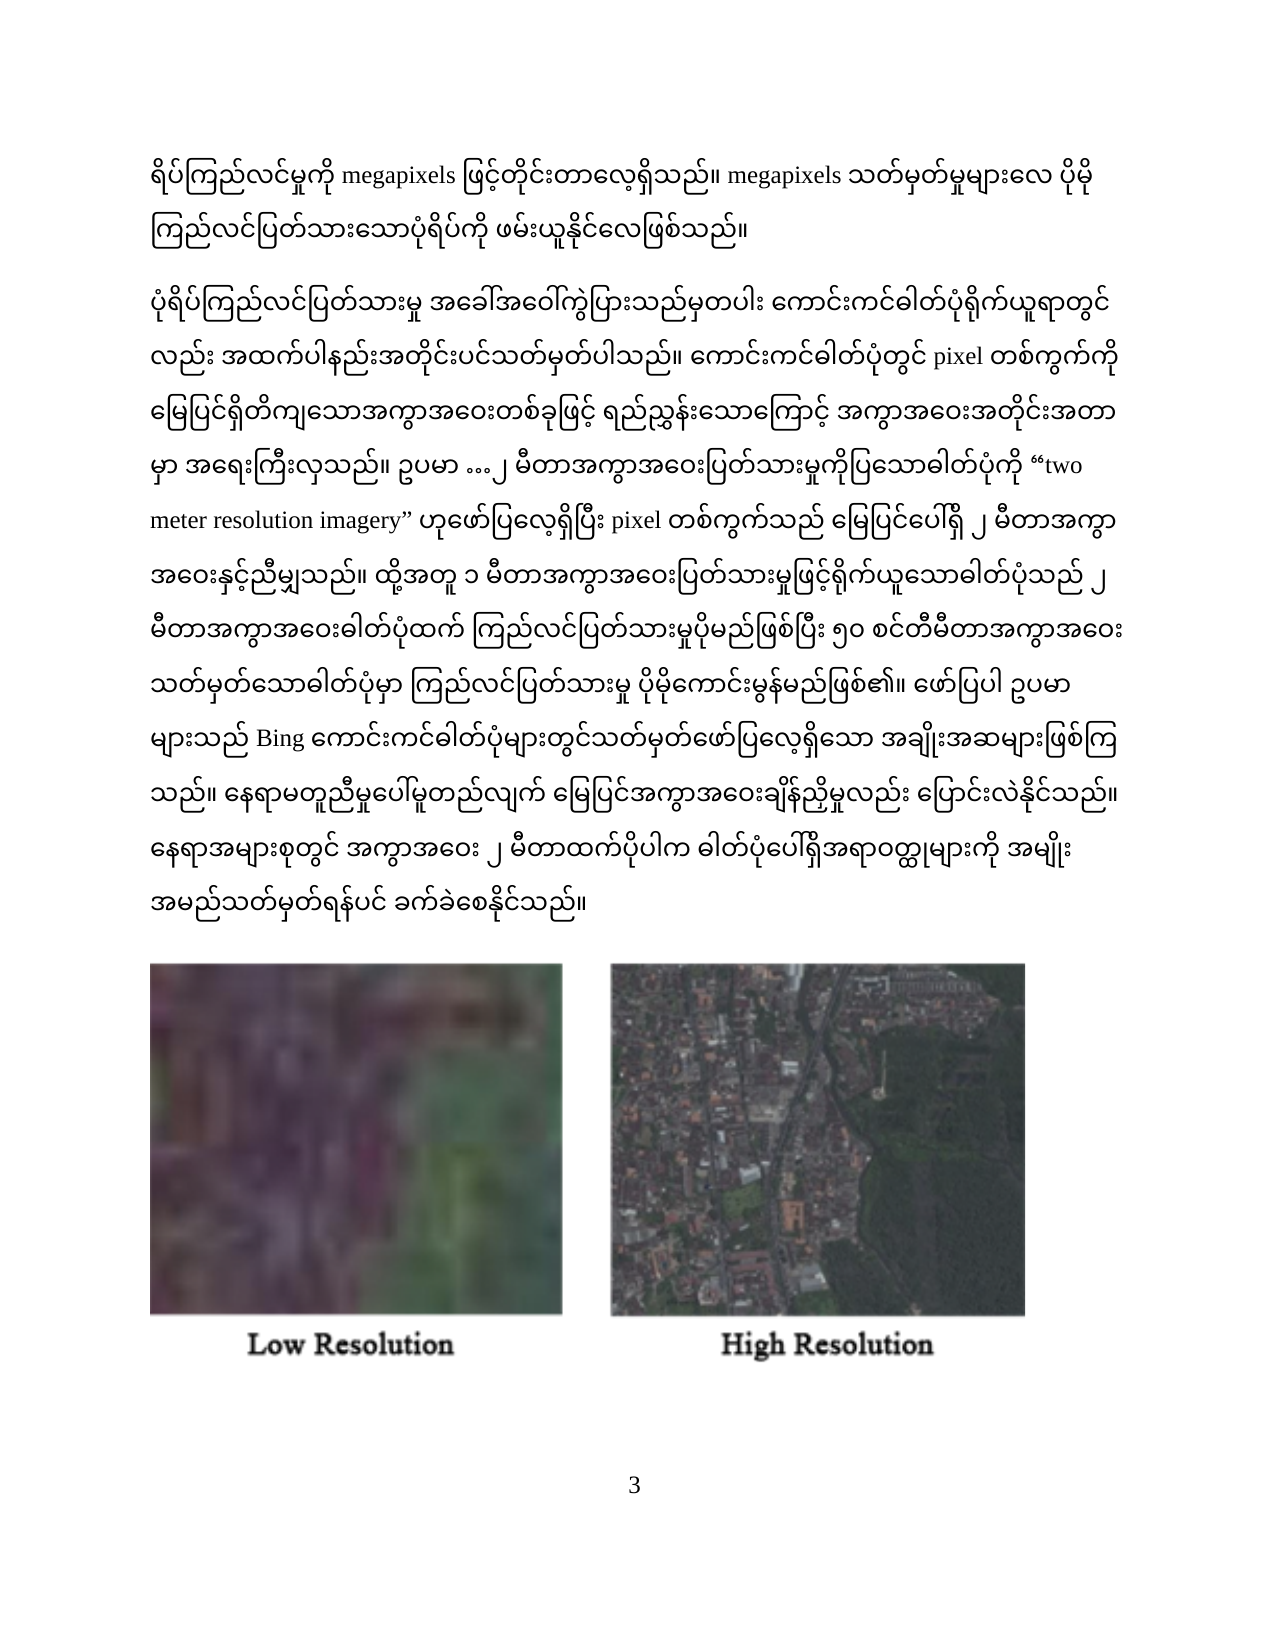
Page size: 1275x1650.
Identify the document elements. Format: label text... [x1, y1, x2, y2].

picture [150, 950, 1025, 1371]
text ပုံရိပ်ကြည်လင်ပြတ်သားမှု အခေါ်အဝေါ်ကွဲပြားသည်မှတပါး ကောင်းကင်ဓါတ်ပုံရိုက်ယူရာတွင်လည်း အထက်ပါနည်းအတိုင်းပင်သတ်မှတ်ပါသည်။ ကောင်းကင်ဓါတ်ပုံတွင် pixel တစ်ကွက်ကို မြေပြင်ရှိတိကျသောအကွာအဝေးတစ်ခုဖြင့် ရည်ညွှန်းသောကြောင့် အကွာအဝေးအတိုင်းအတာမှာ အရေးကြီးလှသည်။ ဥပမာ …၂ မီတာအကွာအဝေးပြတ်သားမှုကိုပြသောဓါတ်ပုံကို “two meter resolution imagery” ဟုဖော်ပြလေ့ရှိပြီး pixel တစ်ကွက်သည် မြေပြင်ပေါ်ရှိ ၂ မီတာအကွာအဝေးနှင့်ညီမျှသည်။ ထို့အတူ ၁ မီတာအကွာအဝေးပြတ်သားမှုဖြင့်ရိုက်ယူသောဓါတ်ပုံသည် ၂ မီတာအကွာအဝေးဓါတ်ပုံထက် ကြည်လင်ပြတ်သားမှုပိုမည်ဖြစ်ပြီး ၅၀ စင်တီမီတာအကွာအဝေး သတ်မှတ်သောဓါတ်ပုံမှာ ကြည်လင်ပြတ်သားမှု ပိုမိုကောင်းမွန်မည်ဖြစ်၏။ ဖော်ပြပါ ဥပမာများသည် Bing ကောင်းကင်ဓါတ်ပုံများတွင်သတ်မှတ်ဖော်ပြလေ့ရှိသော အချိုးအဆများဖြစ်ကြသည်။ နေရာမတူညီမှုပေါ်မူတည်လျက် မြေပြင်အကွာအဝေးချိန်ညှိမှုလည်း ပြောင်းလဲနိုင်သည်။ နေရာအများစုတွင် အကွာအဝေး ၂ မီတာထက်ပိုပါက ဓါတ်ပုံပေါ်ရှိအရာဝတ္ထုများကို အမျိုးအမည်သတ်မှတ်ရန်ပင် ခက်ခဲစေနိုင်သည်။ [150, 277, 1125, 932]
text ရိပ်ကြည်လင်မှုကို megapixels ဖြင့်တိုင်းတာလေ့ရှိသည်။ megapixels သတ်မှတ်မှုများလေ ပိုမိုကြည်လင်ပြတ်သားသောပုံရိပ်ကို ဖမ်းယူနိုင်လေဖြစ်သည်။ [150, 150, 1125, 259]
